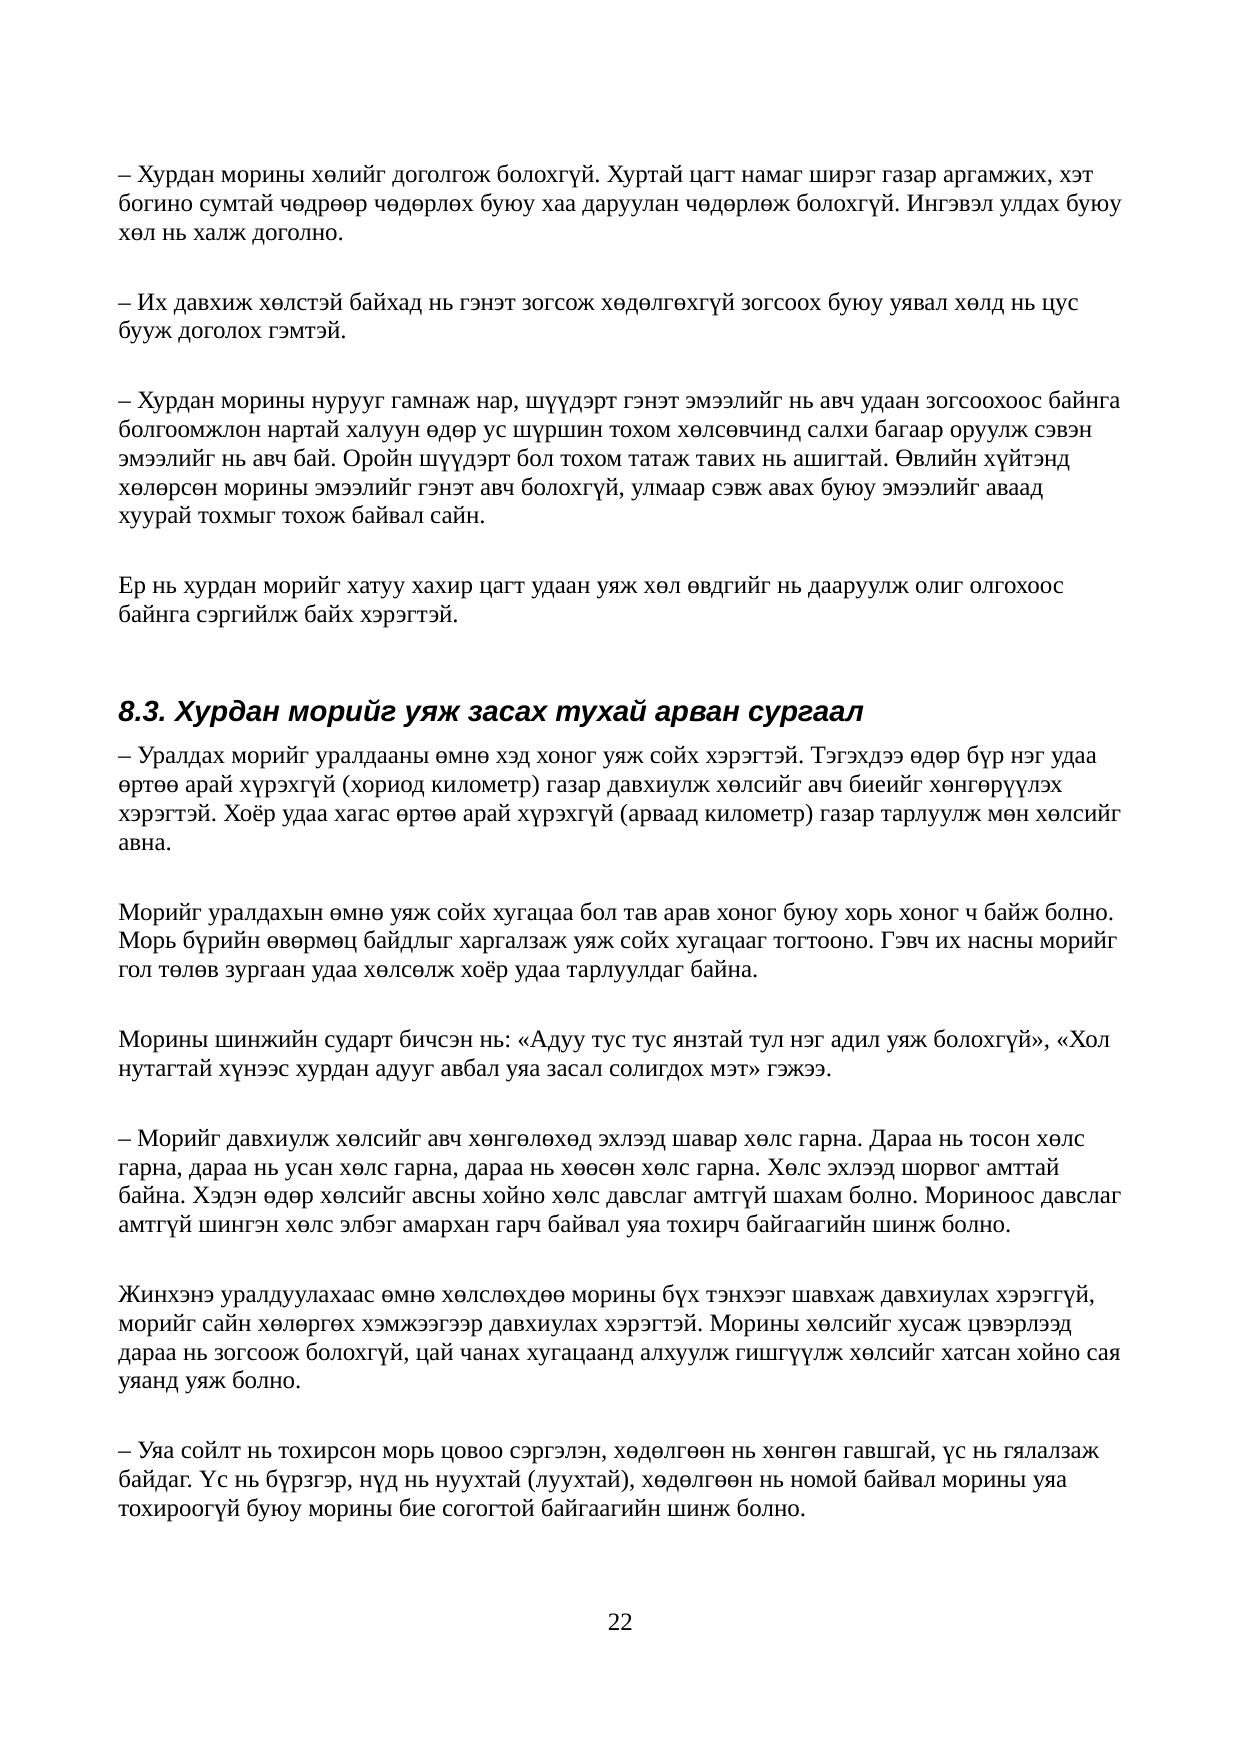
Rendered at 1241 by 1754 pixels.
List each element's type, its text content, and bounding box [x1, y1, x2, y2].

text – Уралдах морийг уралдааны өмнө хэд хоног уяж сойх хэрэгтэй. Тэгэхдээ өдөр бүр нэг удаа өртөө арай хүрэхгүй (хориод километр) газар давхиулж хөлсийг авч биеийг хөнгөрүүлэх хэрэгтэй. Хоёр удаа хагас өртөө арай хүрэхгүй (арваад километр) газар тарлуулж мөн хөлсийг авна. [118, 740, 1122, 884]
text – Хурдан морины нурууг гамнаж нар, шүүдэрт гэнэт эмээлийг нь авч удаан зогсоохоос байнга болгоомжлон нартай халуун өдөр ус шүршин тохом хөлсөвчинд салхи багаар оруулж сэвэн эмээлийг нь авч бай. Оройн шүүдэрт бол тохом татаж тавих нь ашигтай. Өвлийн хүйтэнд хөлөрсөн морины эмээлийг гэнэт авч болохгүй, улмаар сэвж авах буюу эмээлийг аваад хуурай тохмыг тохож байвал сайн. [118, 386, 1122, 558]
text Жинхэнэ уралдуулахаас өмнө хөлслөхдөө морины бүх тэнхээг шавхаж давхиулах хэрэггүй, морийг сайн хөлөргөх хэмжээгээр давхиулах хэрэгтэй. Морины хөлсийг хусаж цэвэрлээд дараа нь зогсоож болохгүй, цай чанах хугацаанд алхуулж гишгүүлж хөлсийг хатсан хойно сая уяанд уяж болно. [118, 1279, 1122, 1423]
text Ер нь хурдан морийг хатуу хахир цагт удаан уяж хөл өвдгийг нь дааруулж олиг олгохоос байнга сэргийлж байх хэрэгтэй. [118, 571, 1122, 657]
text – Морийг давхиулж хөлсийг авч хөнгөлөхөд эхлээд шавар хөлс гарна. Дараа нь тосон хөлс гарна, дараа нь усан хөлс гарна, дараа нь хөөсөн хөлс гарна. Хөлс эхлээд шорвог амттай байна. Хэдэн өдөр хөлсийг авсны хойно хөлс давслаг амтгүй шахам болно. Мориноос давслаг амтгүй шингэн хөлс элбэг амархан гарч байвал уяа тохирч байгаагийн шинж болно. [118, 1123, 1122, 1267]
text Морины шинжийн сударт бичсэн нь: «Адуу тус тус янзтай тул нэг адил уяж болохгүй», «Хол нутагтай хүнээс хурдан адууг авбал уяа засал солигдох мэт» гэжээ. [118, 1024, 1122, 1110]
text – Уяа сойлт нь тохирсон морь цовоо сэргэлэн, хөдөлгөөн нь хөнгөн гавшгай, үс нь гялалзаж байдаг. Үс нь бүрзгэр, нүд нь нуухтай (луухтай), хөдөлгөөн нь номой байвал морины уяа тохироогүй буюу морины бие согогтой байгаагийн шинж болно. [118, 1435, 1122, 1550]
text [118, 118, 1122, 147]
text – Их давхиж хөлстэй байхад нь гэнэт зогсож хөдөлгөхгүй зогсоох буюу уявал хөлд нь цус бууж доголох гэмтэй. [118, 287, 1122, 373]
subtitle Хурдан морийг уяж засах тухай арван сургаал [118, 694, 1122, 728]
text – Хурдан морины хөлийг доголгож болохгүй. Хуртай цагт намаг ширэг газар аргамжих, хэт богино сумтай чөдрөөр чөдөрлөх буюу хаа даруулан чөдөрлөж болохгүй. Ингэвэл улдах буюу хөл нь халж доголно. [118, 159, 1122, 274]
text Морийг уралдахын өмнө уяж сойх хугацаа бол тав арав хоног буюу хорь хоног ч байж болно. Морь бүрийн өвөрмөц байдлыг харгалзаж уяж сойх хугацааг тогтооно. Гэвч их насны морийг гол төлөв зургаан удаа хөлсөлж хоёр удаа тарлуулдаг байна. [118, 897, 1122, 1012]
